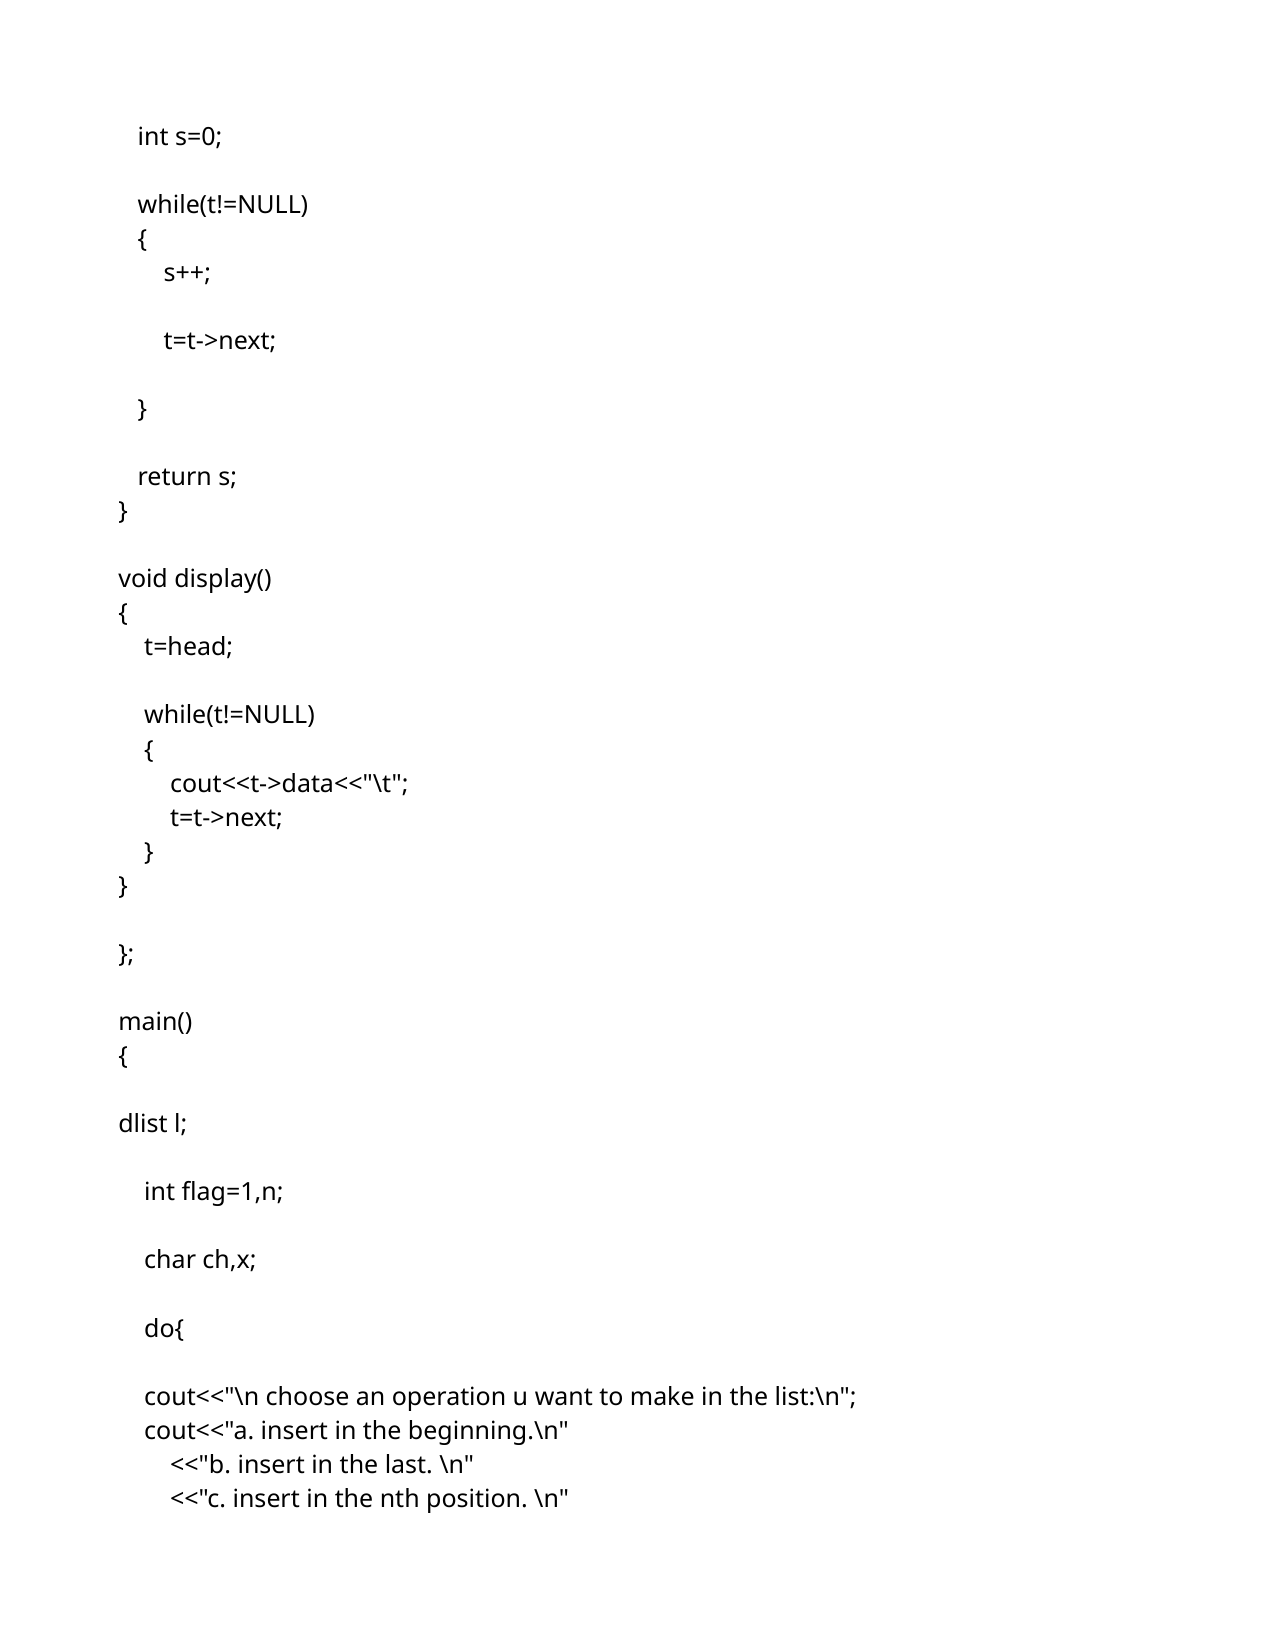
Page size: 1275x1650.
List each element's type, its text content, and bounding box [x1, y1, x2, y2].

text t=t->next; [118, 799, 1157, 833]
text int flag=1,n; [118, 1174, 1157, 1208]
text main() [118, 1004, 1157, 1038]
text return s; [118, 459, 1157, 493]
text }; [118, 936, 1157, 970]
text s++; [118, 254, 1157, 288]
text { [118, 1038, 1157, 1072]
text { [118, 731, 1157, 765]
text { [118, 595, 1157, 629]
text } [118, 833, 1157, 867]
text while(t!=NULL) [118, 186, 1157, 220]
text do{ [118, 1310, 1157, 1344]
text dlist l; [118, 1106, 1157, 1140]
text t=head; [118, 629, 1157, 663]
text char ch,x; [118, 1242, 1157, 1276]
text void display() [118, 561, 1157, 595]
text <<"b. insert in the last. \n" [118, 1447, 1157, 1481]
text while(t!=NULL) [118, 697, 1157, 731]
text { [118, 220, 1157, 254]
text cout<<"\n choose an operation u want to make in the list:\n"; [118, 1378, 1157, 1412]
text t=t->next; [118, 322, 1157, 357]
text cout<<t->data<<"\t"; [118, 765, 1157, 799]
text } [118, 391, 1157, 425]
text } [118, 493, 1157, 527]
text int s=0; [118, 118, 1157, 152]
text } [118, 867, 1157, 902]
text <<"c. insert in the nth position. \n" [118, 1481, 1157, 1515]
text cout<<"a. insert in the beginning.\n" [118, 1412, 1157, 1447]
